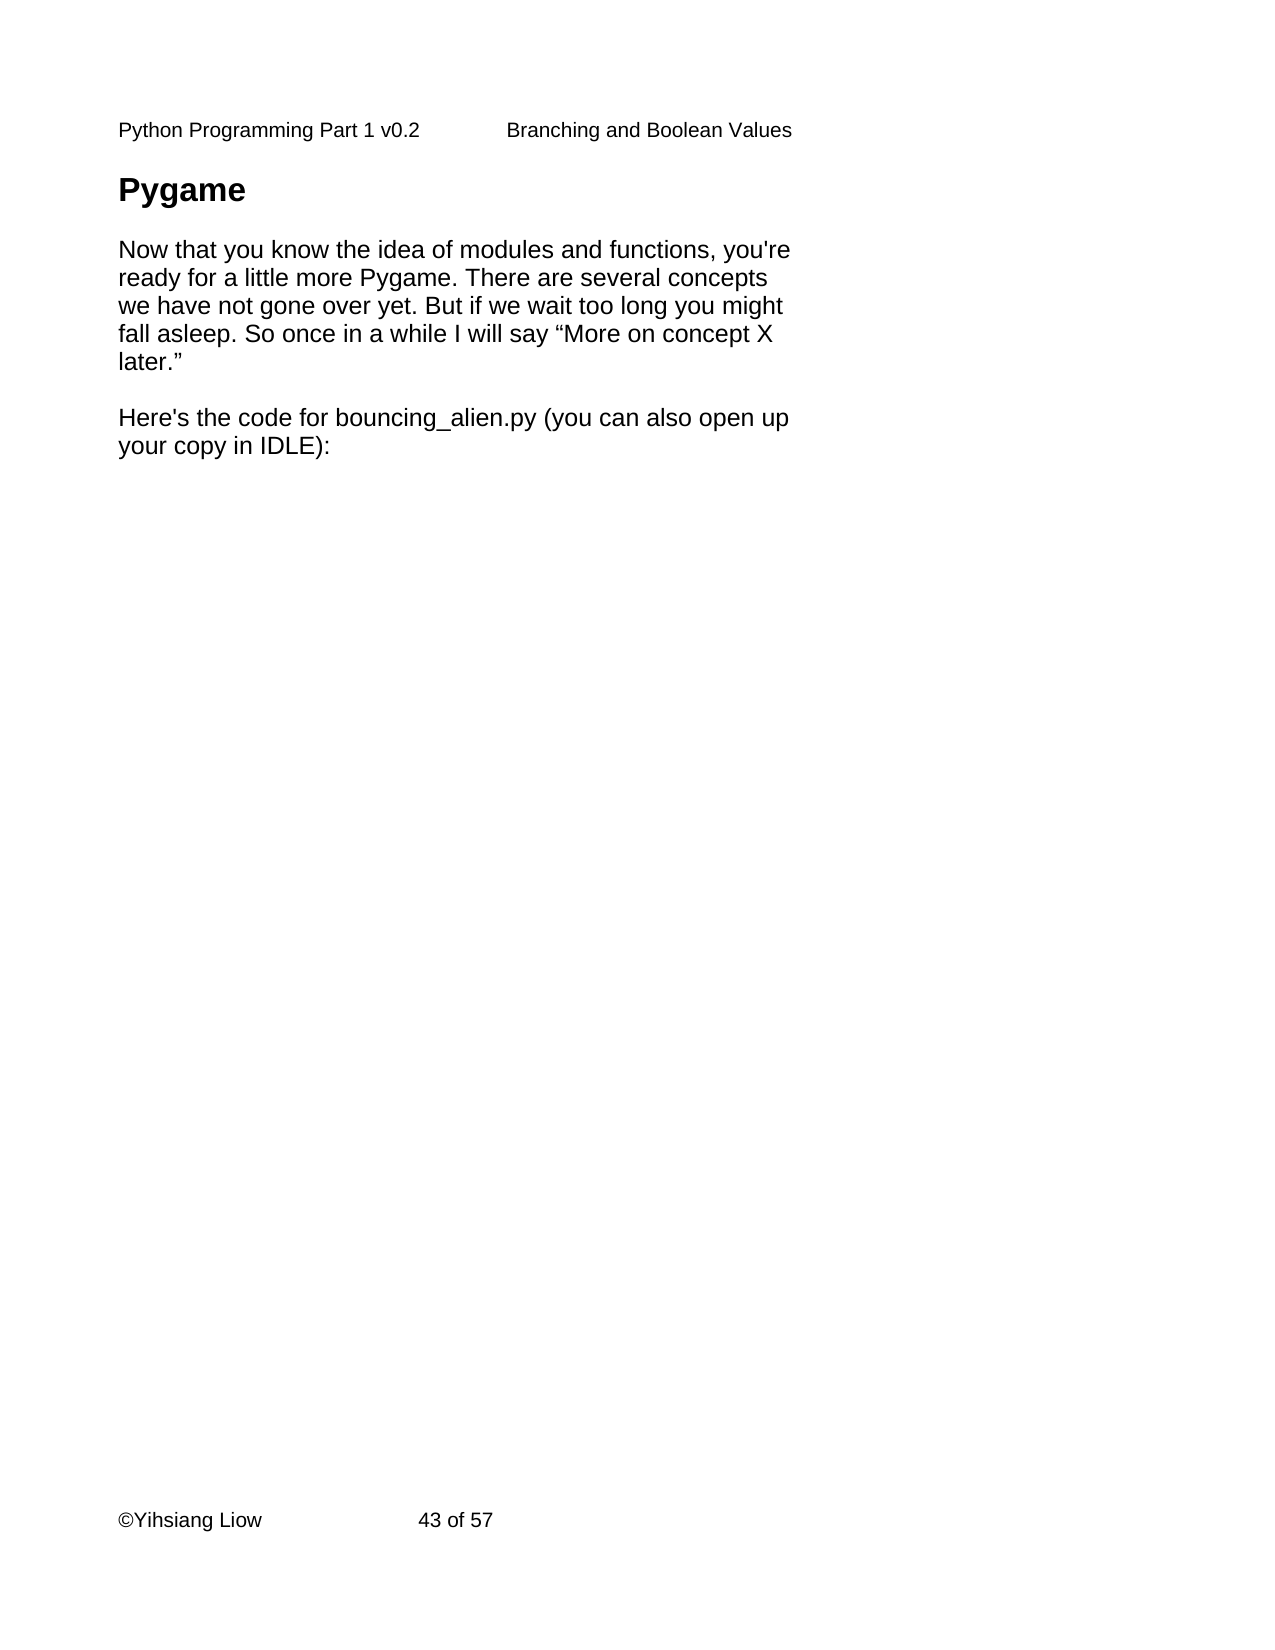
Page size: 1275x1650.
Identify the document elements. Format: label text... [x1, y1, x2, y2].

text Pygame [118, 171, 793, 208]
text Here's the code for bouncing_alien.py (you can also open up your copy in IDLE): [118, 403, 793, 459]
text Now that you know the idea of modules and functions, you're ready for a little more Pygame. There are several concepts we have not gone over yet. But if we wait too long you might fall asleep. So once in a while I will say “More on concept X later.” [118, 236, 793, 376]
